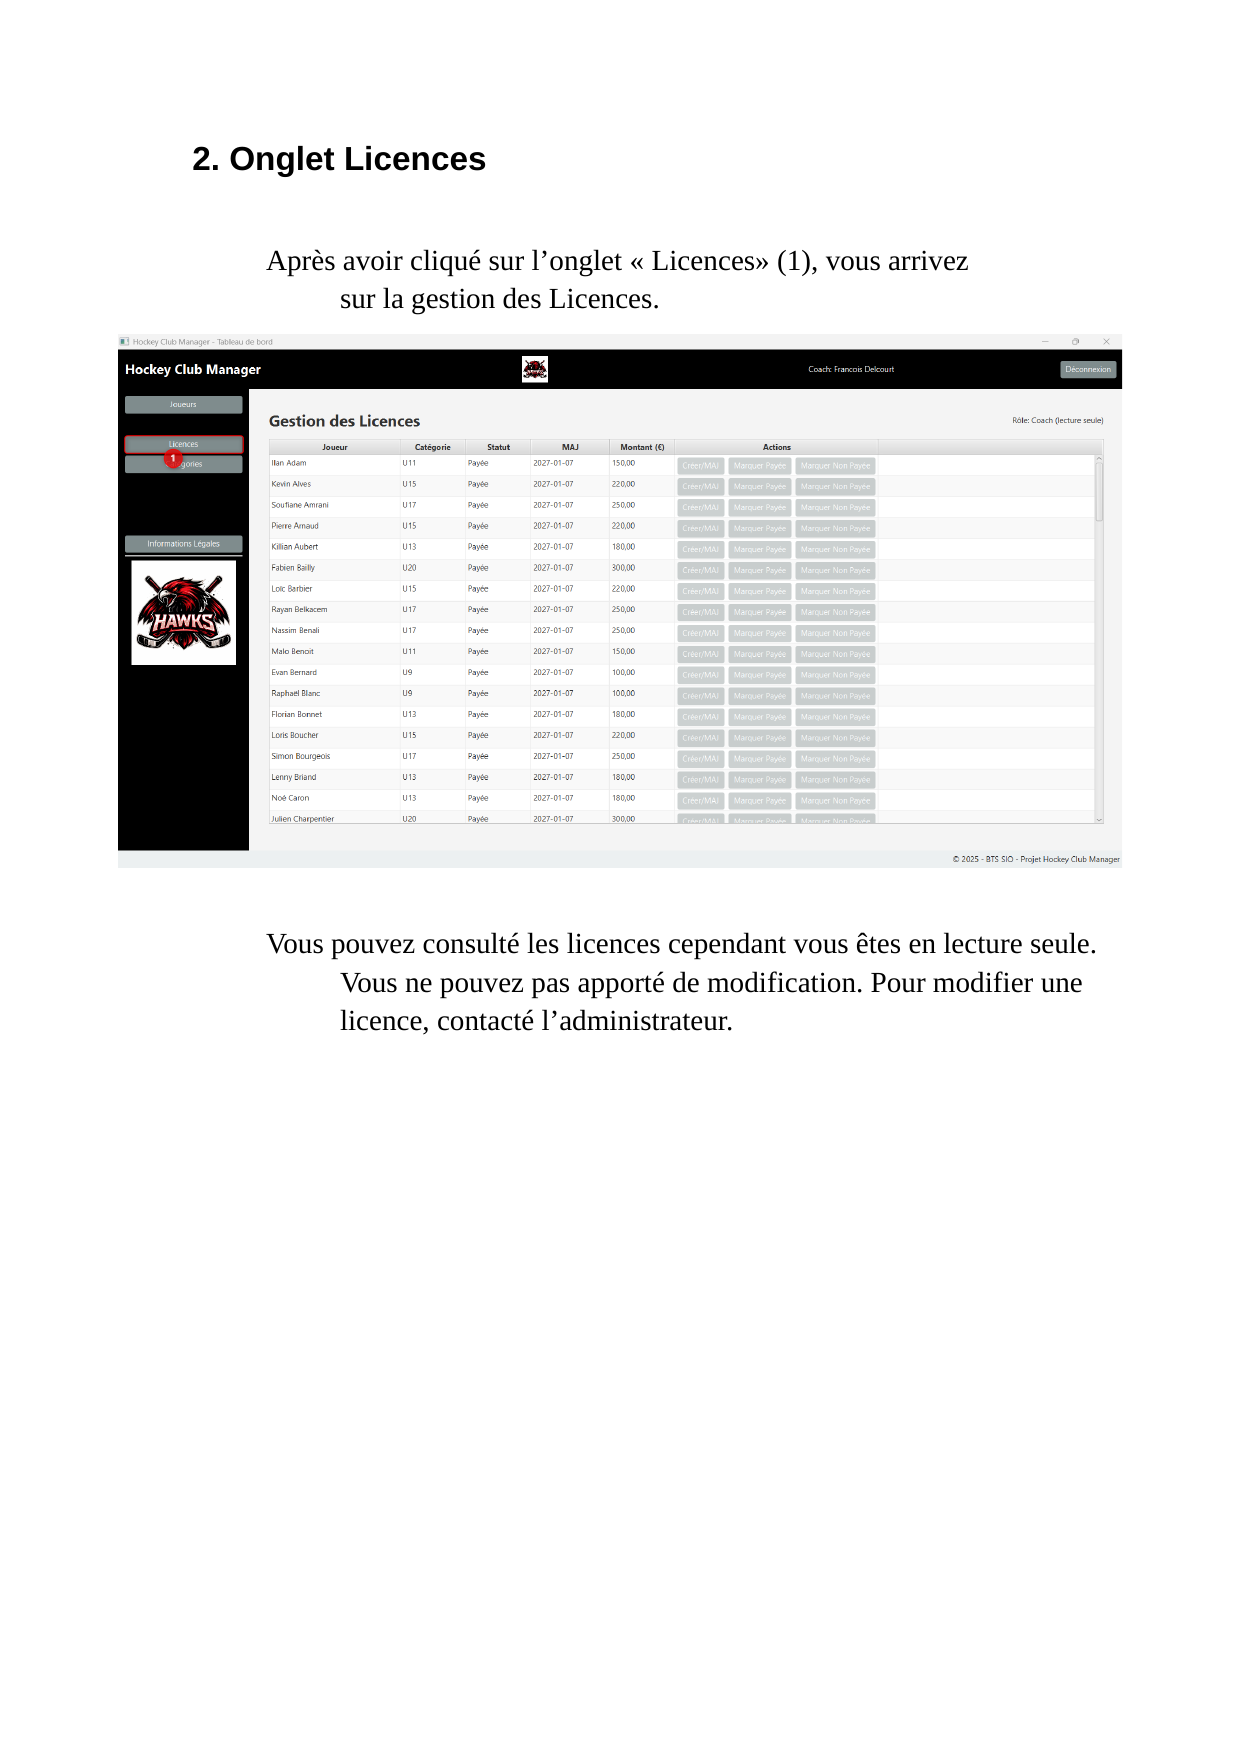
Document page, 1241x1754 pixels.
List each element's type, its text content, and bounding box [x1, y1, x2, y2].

picture [118, 334, 1123, 868]
subtitle 2. Onglet Licences [118, 139, 1122, 177]
text Après avoir cliqué sur l’onglet « Licences» (1), vous arrivez sur la gestion des Licences. [118, 243, 1122, 315]
text Vous pouvez consulté les licences cependant vous êtes en lecture seule. Vous ne pouvez pas apporté de modification. Pour modifier une licence, contacté l’administrateur. [118, 926, 1122, 1037]
